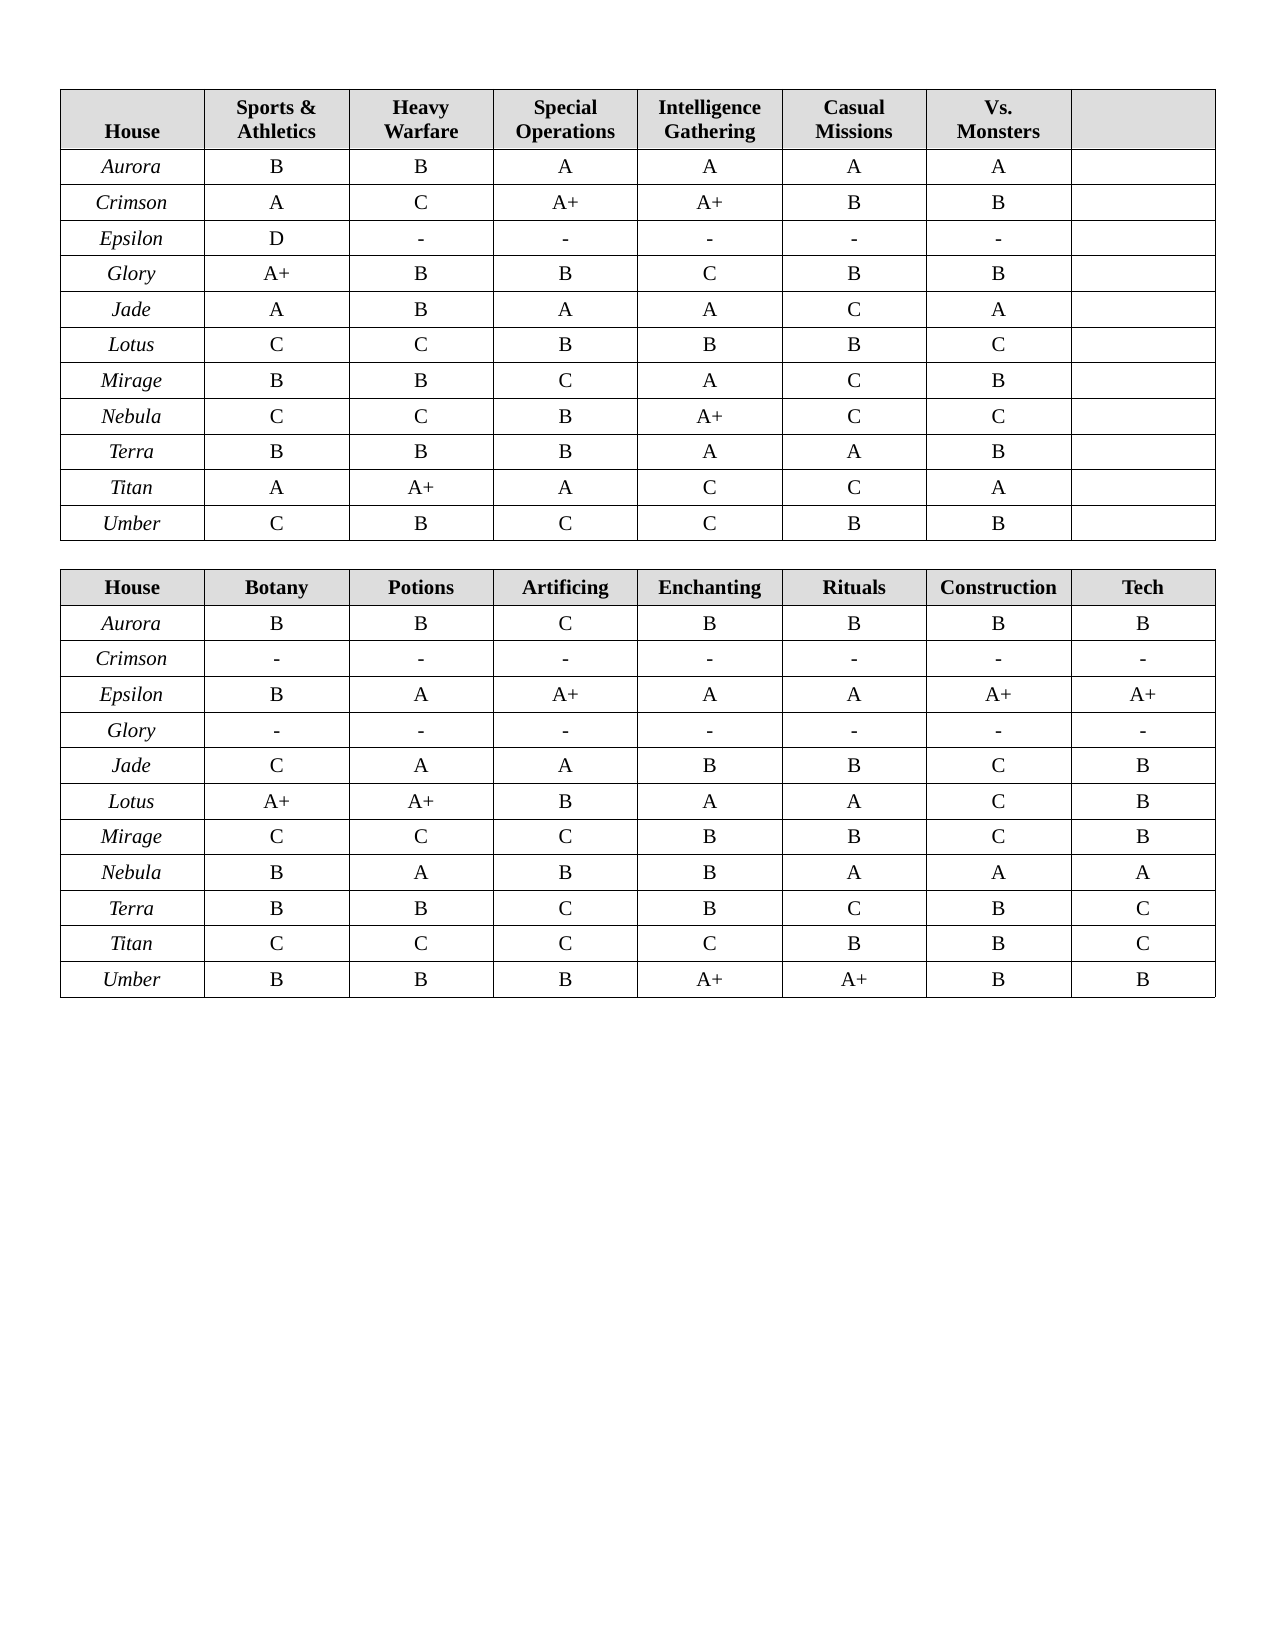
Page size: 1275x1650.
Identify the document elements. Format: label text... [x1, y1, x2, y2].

table_cell A [638, 677, 782, 712]
table_cell - [927, 221, 1071, 255]
table_cell A [494, 470, 637, 505]
table_cell C [350, 820, 493, 854]
table_header Heavy Warfare [350, 90, 493, 148]
table_cell B [494, 855, 637, 890]
table_cell A [927, 855, 1071, 890]
table_cell D [205, 221, 349, 255]
table_cell C [638, 926, 782, 961]
table_header Intelligence Gathering [638, 90, 782, 148]
table_cell B [494, 784, 637, 818]
table_cell A+ [494, 185, 637, 220]
table_cell B [205, 891, 349, 925]
table_cell Epsilon [61, 677, 204, 712]
table_cell - [205, 713, 349, 747]
table_cell B [927, 256, 1071, 291]
table_cell Umber [61, 962, 204, 997]
table_header Botany [205, 570, 349, 605]
table_cell B [638, 748, 782, 783]
table_cell - [494, 221, 637, 255]
table_cell B [927, 185, 1071, 220]
table_cell A [783, 784, 926, 818]
table_cell B [494, 962, 637, 997]
table_cell B [638, 855, 782, 890]
table_header Casual Missions [783, 90, 926, 148]
table_cell C [638, 470, 782, 505]
table_cell B [638, 891, 782, 925]
table_cell B [1072, 962, 1215, 997]
table_cell A+ [205, 784, 349, 818]
table_cell A [350, 677, 493, 712]
table_cell Nebula [61, 399, 204, 433]
table_cell A [638, 363, 782, 398]
table_cell [1072, 221, 1215, 255]
table_cell B [205, 855, 349, 890]
table_header Special Operations [494, 90, 637, 148]
table_header Sports & Athletics [205, 90, 349, 148]
table_cell Titan [61, 470, 204, 505]
table_cell C [350, 328, 493, 362]
table_cell A+ [927, 677, 1071, 712]
table_cell Lotus [61, 328, 204, 362]
table_cell C [927, 784, 1071, 818]
table_cell Glory [61, 256, 204, 291]
table_cell C [927, 748, 1071, 783]
table_cell A [783, 150, 926, 184]
table_cell B [783, 328, 926, 362]
table_cell C [638, 506, 782, 540]
table_cell Nebula [61, 855, 204, 890]
table_cell B [783, 820, 926, 854]
table_cell C [927, 328, 1071, 362]
table_cell B [1072, 748, 1215, 783]
table_cell A [494, 292, 637, 327]
table_cell B [638, 606, 782, 640]
table_cell C [927, 820, 1071, 854]
table_cell B [1072, 784, 1215, 818]
table_cell C [350, 399, 493, 433]
table_cell B [350, 363, 493, 398]
table_cell C [205, 399, 349, 433]
table_cell B [205, 435, 349, 469]
table_cell C [783, 891, 926, 925]
table_cell B [927, 891, 1071, 925]
table_header Rituals [783, 570, 926, 605]
table_cell A+ [783, 962, 926, 997]
table_cell - [1072, 713, 1215, 747]
table_cell C [494, 606, 637, 640]
table_cell C [494, 926, 637, 961]
table_cell Epsilon [61, 221, 204, 255]
table_cell B [350, 506, 493, 540]
table_cell A+ [350, 784, 493, 818]
table_cell Mirage [61, 820, 204, 854]
table_cell B [494, 256, 637, 291]
table_cell B [350, 435, 493, 469]
table_cell B [783, 185, 926, 220]
table_header Potions [350, 570, 493, 605]
table_cell C [638, 256, 782, 291]
table_cell A [783, 677, 926, 712]
table_cell C [494, 506, 637, 540]
table_cell - [927, 641, 1071, 676]
table_cell [1072, 150, 1215, 184]
table_cell C [205, 328, 349, 362]
table_cell Aurora [61, 606, 204, 640]
table_header [1072, 90, 1215, 148]
table_cell - [783, 641, 926, 676]
table_header House [61, 570, 204, 605]
table_cell - [638, 641, 782, 676]
table_cell [1072, 363, 1215, 398]
table_cell B [494, 435, 637, 469]
table_cell A [638, 784, 782, 818]
table_cell A+ [638, 962, 782, 997]
table_cell A [638, 150, 782, 184]
table_cell Jade [61, 292, 204, 327]
table_cell [1072, 292, 1215, 327]
table_cell Mirage [61, 363, 204, 398]
table_cell B [783, 256, 926, 291]
table_cell C [1072, 926, 1215, 961]
table_cell Jade [61, 748, 204, 783]
table_cell - [638, 713, 782, 747]
table_cell - [927, 713, 1071, 747]
table_cell A [205, 470, 349, 505]
table_cell A [638, 292, 782, 327]
table_cell A [927, 150, 1071, 184]
table_cell C [783, 292, 926, 327]
table_cell Crimson [61, 641, 204, 676]
table_cell - [1072, 641, 1215, 676]
table_cell B [494, 399, 637, 433]
table_cell Titan [61, 926, 204, 961]
table_cell [1072, 256, 1215, 291]
table_cell A [783, 855, 926, 890]
table_cell B [350, 891, 493, 925]
table_header Enchanting [638, 570, 782, 605]
table_cell Terra [61, 891, 204, 925]
table_header Vs. Monsters [927, 90, 1071, 148]
table_cell [1072, 399, 1215, 433]
table_cell Terra [61, 435, 204, 469]
table_cell B [927, 506, 1071, 540]
table_cell Lotus [61, 784, 204, 818]
table_cell - [783, 713, 926, 747]
table_cell C [1072, 891, 1215, 925]
table_cell B [350, 256, 493, 291]
table_cell - [350, 221, 493, 255]
table_cell [1072, 506, 1215, 540]
table_cell B [494, 328, 637, 362]
table_cell C [927, 399, 1071, 433]
table_cell - [494, 641, 637, 676]
table_cell B [927, 435, 1071, 469]
table_cell B [783, 926, 926, 961]
table_cell B [783, 606, 926, 640]
table_cell B [205, 606, 349, 640]
table_cell Aurora [61, 150, 204, 184]
table_cell B [638, 328, 782, 362]
table_cell Glory [61, 713, 204, 747]
table_header Construction [927, 570, 1071, 605]
table_cell [1072, 470, 1215, 505]
table_cell C [783, 363, 926, 398]
table_cell A [638, 435, 782, 469]
table_cell C [205, 748, 349, 783]
table_cell C [494, 363, 637, 398]
table_cell B [927, 926, 1071, 961]
table_cell B [927, 606, 1071, 640]
table_cell B [927, 962, 1071, 997]
table_cell - [494, 713, 637, 747]
table_header House [61, 90, 204, 148]
table_cell - [350, 641, 493, 676]
table_cell B [350, 606, 493, 640]
table_cell A [350, 855, 493, 890]
table_cell A+ [638, 399, 782, 433]
table_cell A [205, 185, 349, 220]
table_cell B [350, 962, 493, 997]
table_cell C [783, 470, 926, 505]
table_cell A+ [1072, 677, 1215, 712]
table_header Tech [1072, 570, 1215, 605]
table_cell [1072, 185, 1215, 220]
table_cell C [350, 185, 493, 220]
table_cell A+ [205, 256, 349, 291]
table_cell A+ [350, 470, 493, 505]
table_cell B [205, 962, 349, 997]
table_cell Umber [61, 506, 204, 540]
table_cell A [1072, 855, 1215, 890]
table_cell - [205, 641, 349, 676]
table_cell B [205, 677, 349, 712]
table_cell Crimson [61, 185, 204, 220]
table_cell [1072, 328, 1215, 362]
table_cell - [350, 713, 493, 747]
table_cell C [783, 399, 926, 433]
table_cell B [783, 506, 926, 540]
table_cell C [494, 820, 637, 854]
table_cell C [205, 820, 349, 854]
table_cell A+ [638, 185, 782, 220]
table_cell [1072, 435, 1215, 469]
table_cell A [350, 748, 493, 783]
table_cell B [927, 363, 1071, 398]
table_cell A [927, 292, 1071, 327]
table_cell A [205, 292, 349, 327]
table_cell C [350, 926, 493, 961]
table_cell B [205, 363, 349, 398]
table_cell B [350, 150, 493, 184]
table_cell A+ [494, 677, 637, 712]
table_cell B [205, 150, 349, 184]
table_cell B [1072, 820, 1215, 854]
table_cell B [350, 292, 493, 327]
table_cell A [494, 150, 637, 184]
table_header Artificing [494, 570, 637, 605]
table_cell - [783, 221, 926, 255]
table_cell C [494, 891, 637, 925]
table_cell C [205, 506, 349, 540]
table_cell A [494, 748, 637, 783]
table_cell - [638, 221, 782, 255]
table_cell C [205, 926, 349, 961]
table_cell A [927, 470, 1071, 505]
table_cell B [1072, 606, 1215, 640]
table_cell B [783, 748, 926, 783]
table_cell A [783, 435, 926, 469]
table_cell B [638, 820, 782, 854]
